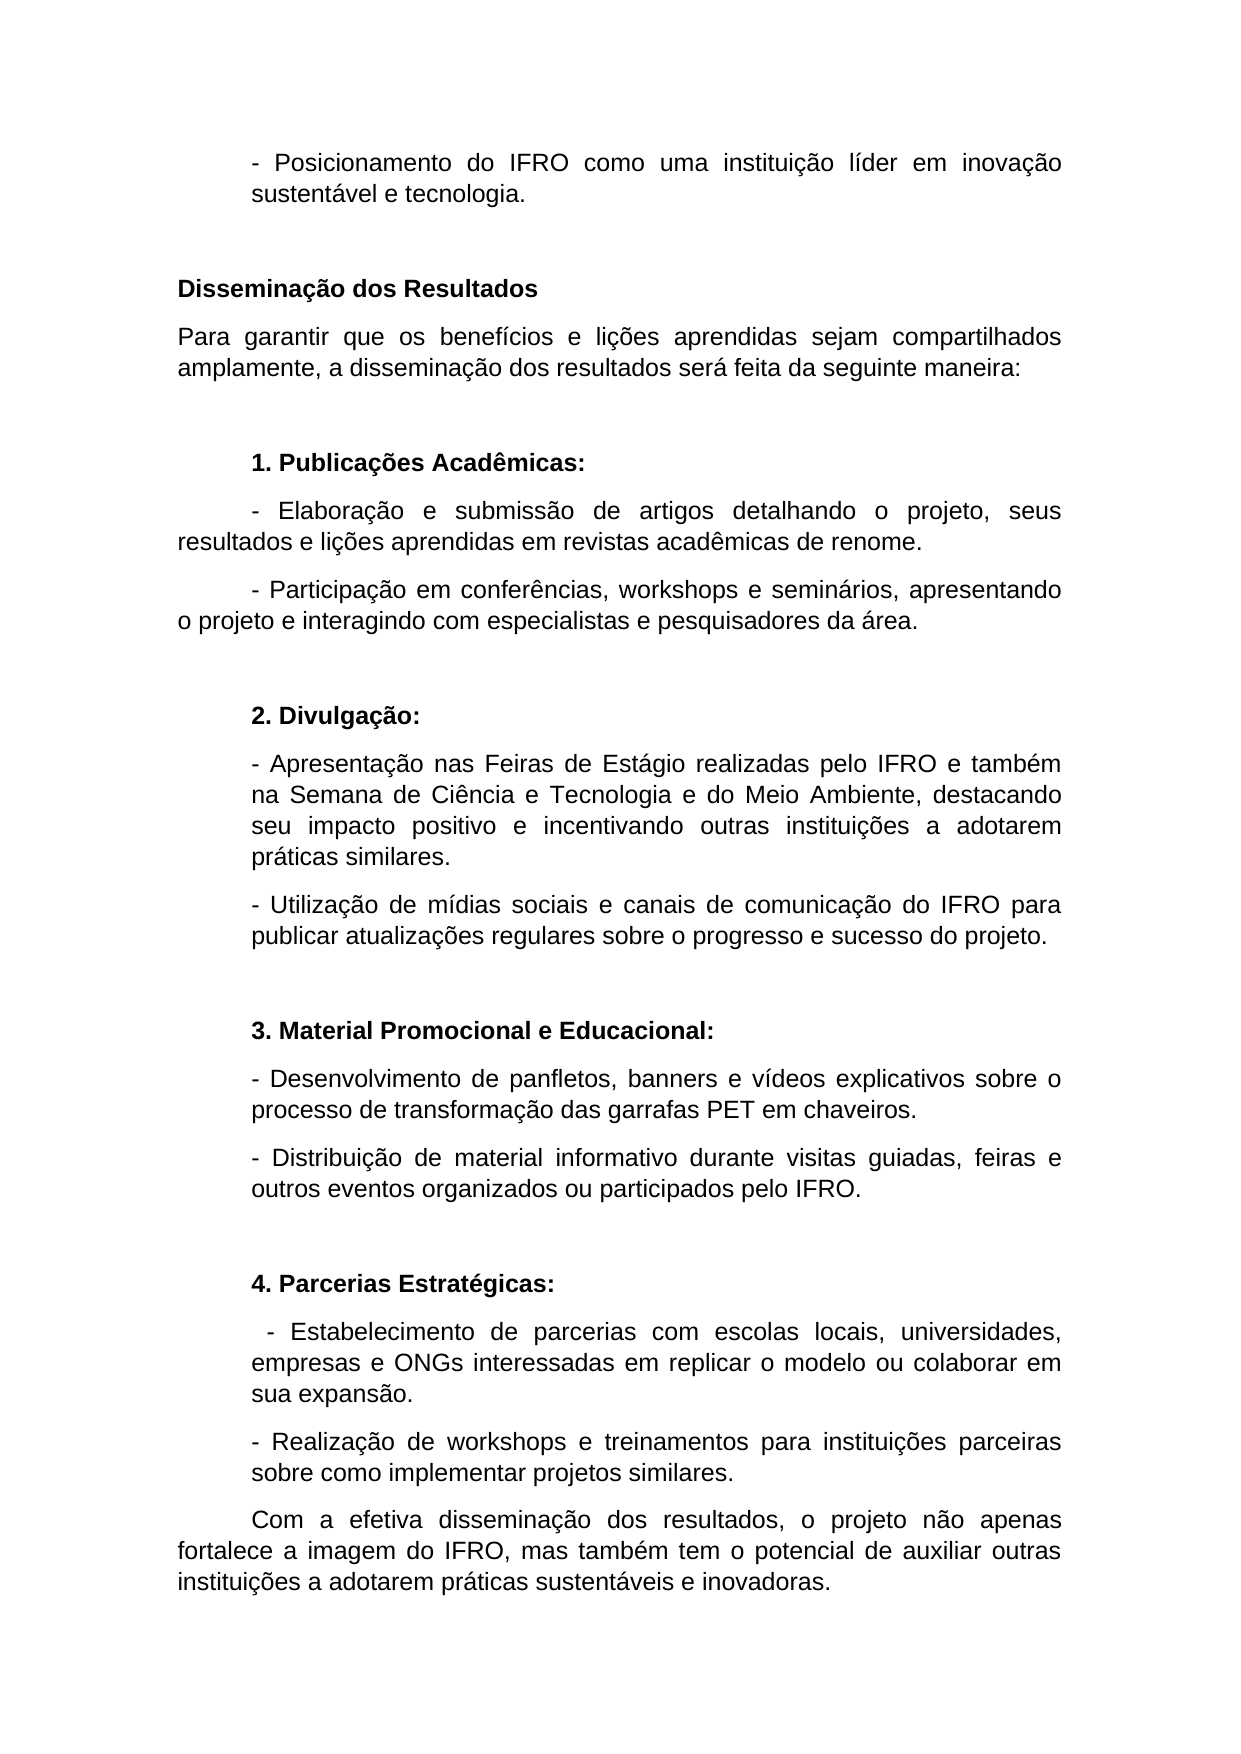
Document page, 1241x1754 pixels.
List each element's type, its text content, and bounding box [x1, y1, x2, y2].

text Para garantir que os benefícios e lições aprendidas sejam compartilhados amplamente, a disseminação dos resultados será feita da seguinte maneira: [177, 322, 1063, 382]
text 4. Parcerias Estratégicas: [251, 1269, 1063, 1298]
text - Distribuição de material informativo durante visitas guiadas, feiras e outros eventos organizados ou participados pelo IFRO. [251, 1143, 1063, 1202]
text - Participação em conferências, workshops e seminários, apresentando o projeto e interagindo com especialistas e pesquisadores da área. [177, 575, 1063, 634]
text - Realização de workshops e treinamentos para instituições parceiras sobre como implementar projetos similares. [251, 1427, 1063, 1486]
text Disseminação dos Resultados [177, 274, 1063, 303]
text Com a efetiva disseminação dos resultados, o projeto não apenas fortalece a imagem do IFRO, mas também tem o potencial de auxiliar outras instituições a adotarem práticas sustentáveis e inovadoras. [177, 1505, 1063, 1596]
text 2. Divulgação: [251, 701, 1063, 730]
text - Posicionamento do IFRO como uma instituição líder em inovação sustentável e tecnologia. [251, 148, 1063, 207]
text 1. Publicações Acadêmicas: [177, 448, 1063, 477]
text - Utilização de mídias sociais e canais de comunicação do IFRO para publicar atualizações regulares sobre o progresso e sucesso do projeto. [251, 890, 1063, 949]
text 3. Material Promocional e Educacional: [251, 1016, 1063, 1045]
text - Desenvolvimento de panfletos, banners e vídeos explicativos sobre o processo de transformação das garrafas PET em chaveiros. [251, 1064, 1063, 1124]
text - Elaboração e submissão de artigos detalhando o projeto, seus resultados e lições aprendidas em revistas acadêmicas de renome. [177, 496, 1063, 556]
text - Estabelecimento de parcerias com escolas locais, universidades, empresas e ONGs interessadas em replicar o modelo ou colaborar em sua expansão. [251, 1317, 1063, 1408]
text - Apresentação nas Feiras de Estágio realizadas pelo IFRO e também na Semana de Ciência e Tecnologia e do Meio Ambiente, destacando seu impacto positivo e incentivando outras instituições a adotarem práticas similares. [251, 749, 1063, 871]
